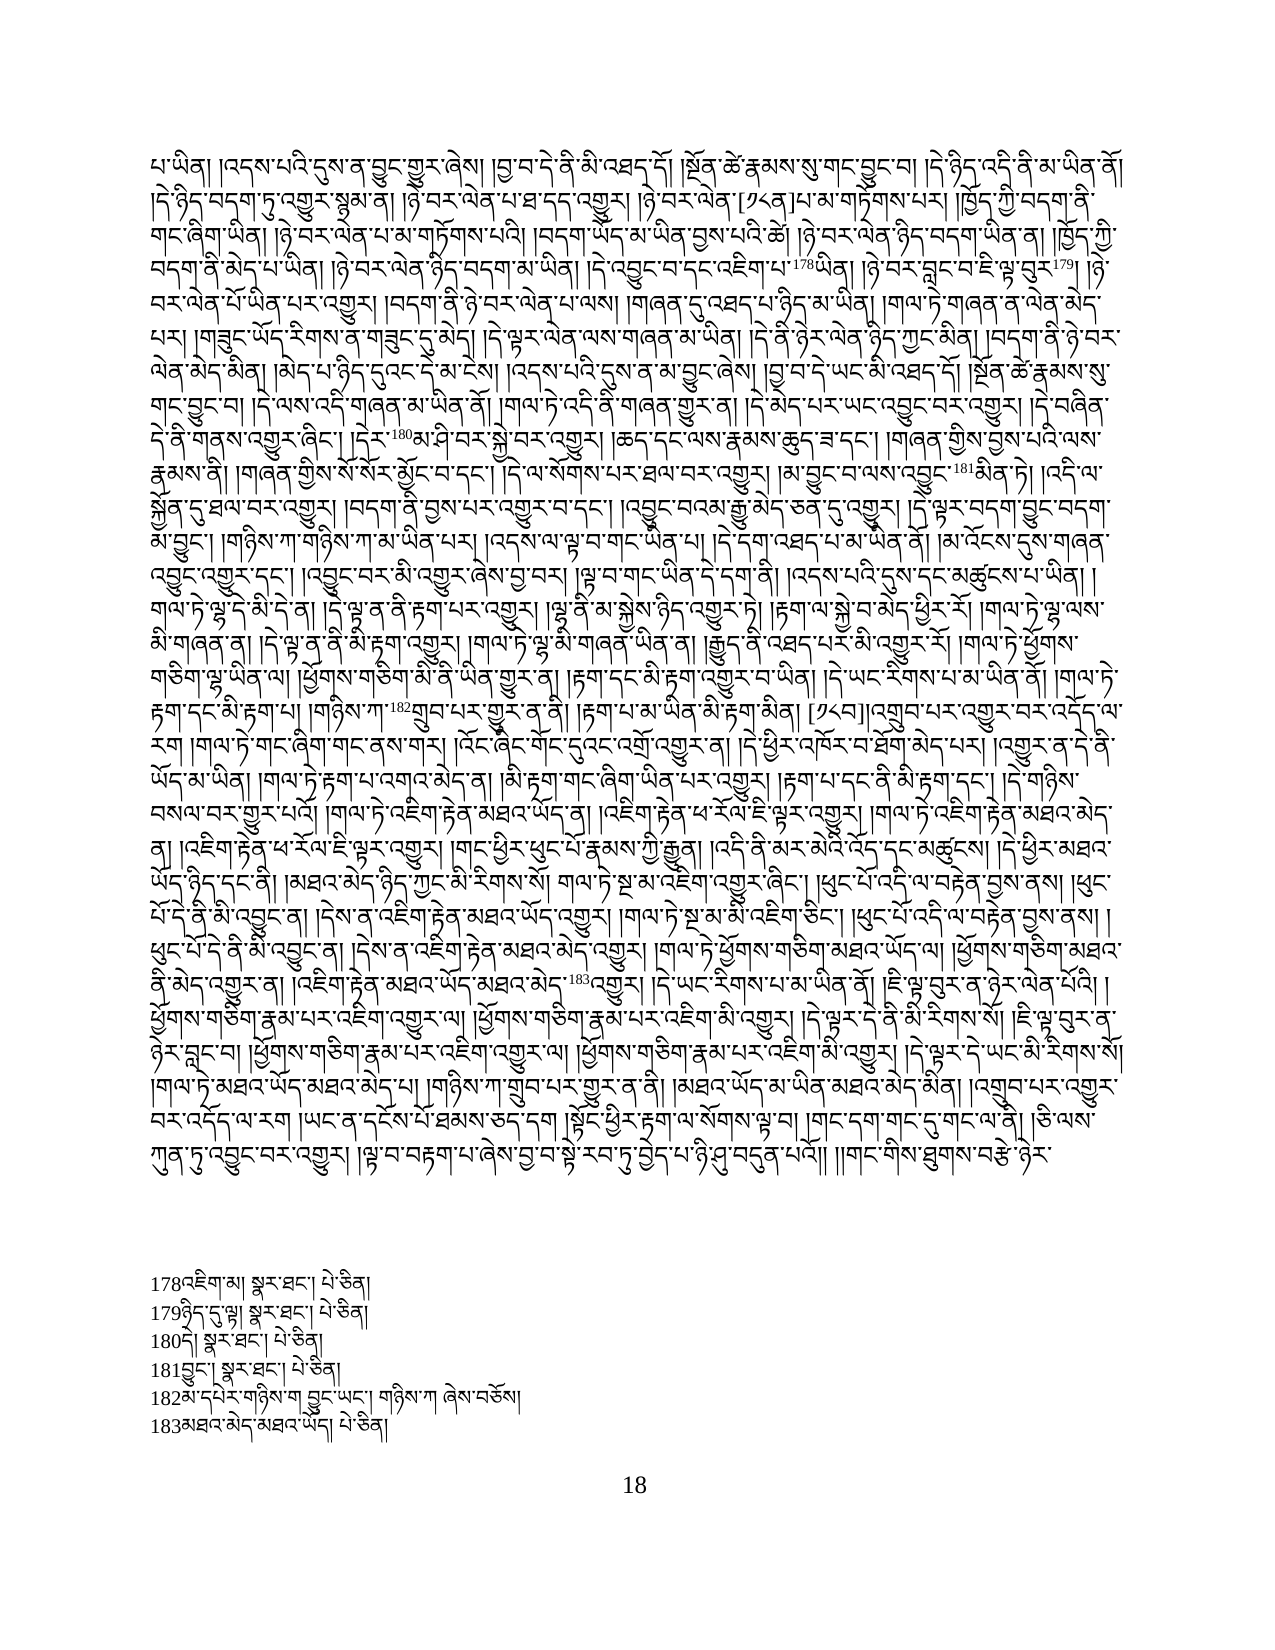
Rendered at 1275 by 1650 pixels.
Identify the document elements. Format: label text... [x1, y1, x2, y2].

text དེ། སྣར་ཐང་། པེ་ཅིན། [150, 1326, 1125, 1355]
text བྱུང་། སྣར་ཐང་། པེ་ཅིན། [150, 1355, 1125, 1383]
text ཉིད་དུ་ལྟ། སྣར་ཐང་། པེ་ཅིན། [150, 1298, 1125, 1326]
text འཇིག་མ། སྣར་ཐང་། པེ་ཅིན། [150, 1269, 1125, 1298]
text མ་དཔེར་གཉིས་ག བྱུང་ཡང་། གཉིས་ཀ ཞེས་བཅོས། [150, 1383, 1125, 1412]
text མཐའ་མེད་མཐའ་ཡོད། པེ་ཅིན། [150, 1412, 1125, 1440]
